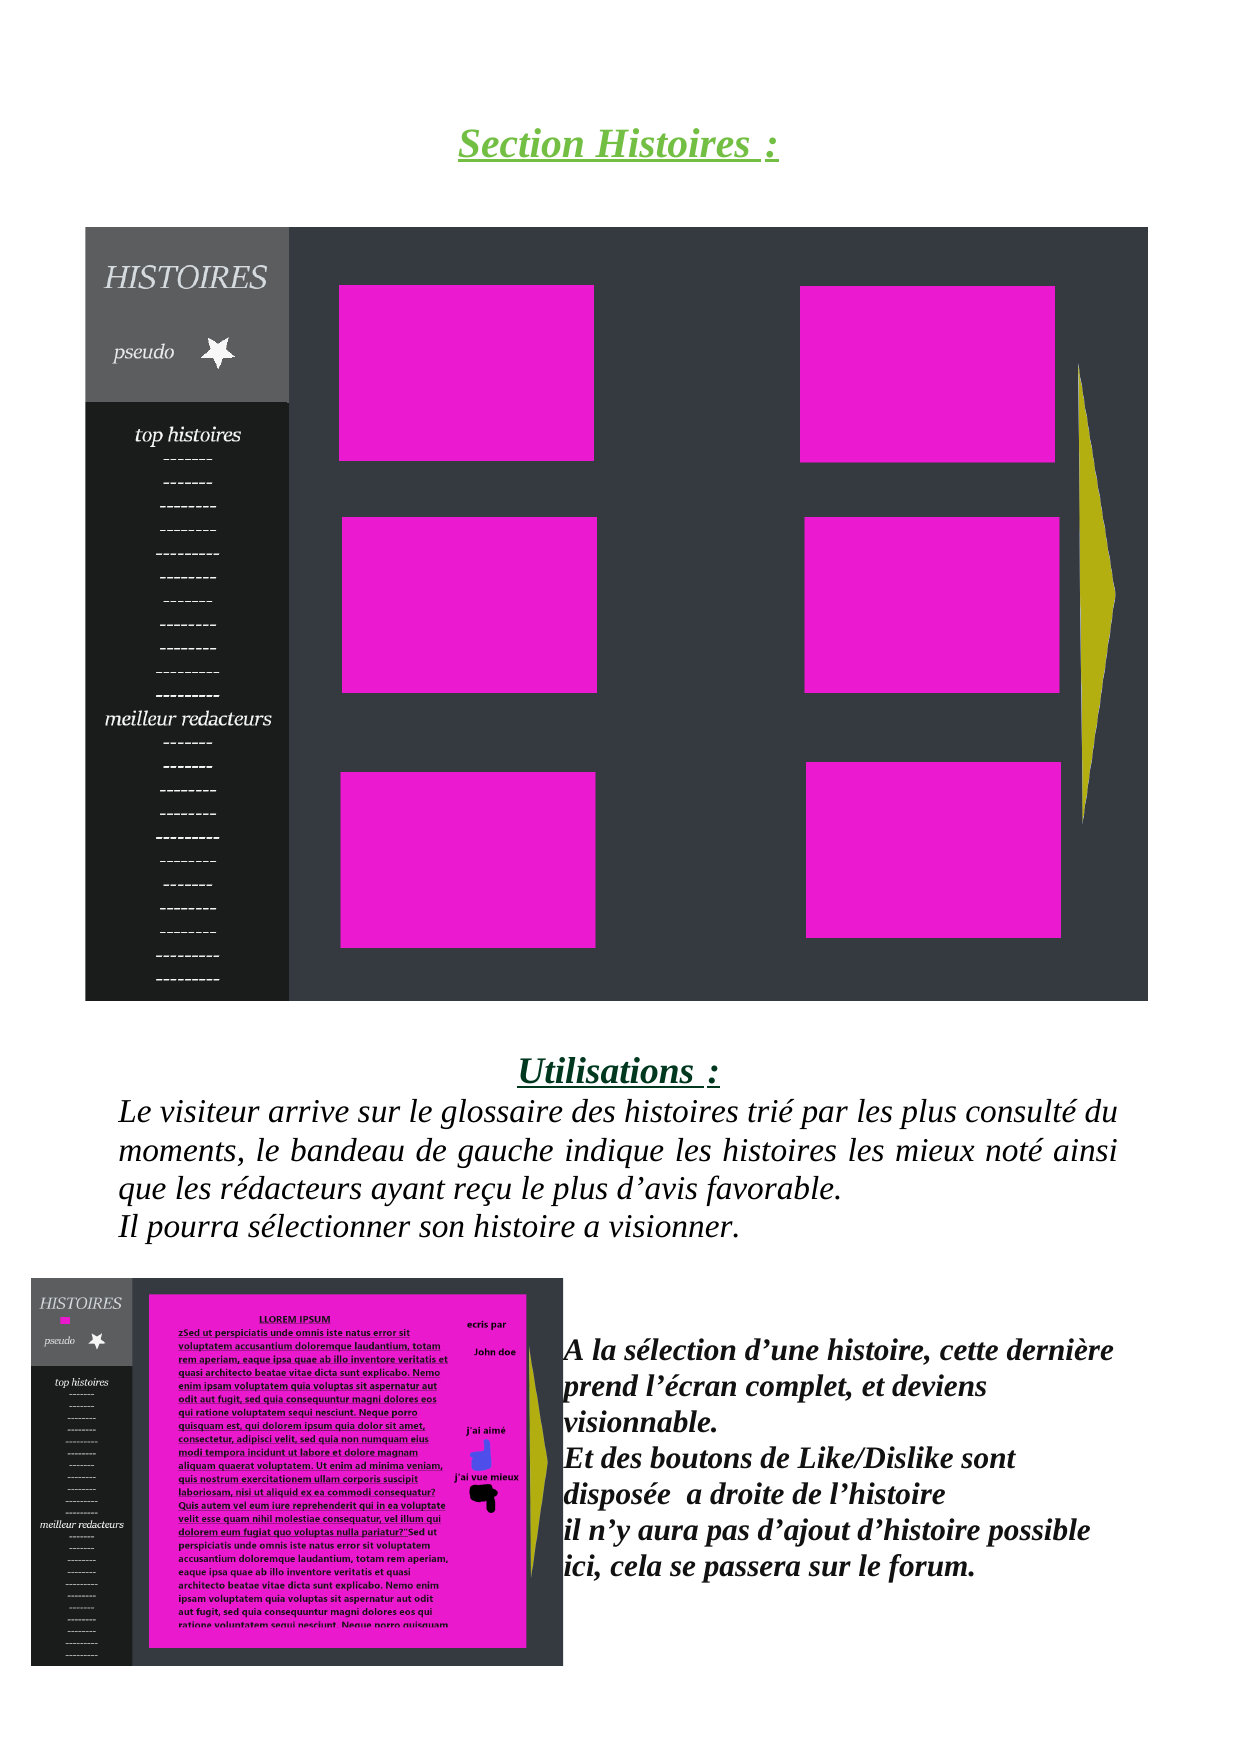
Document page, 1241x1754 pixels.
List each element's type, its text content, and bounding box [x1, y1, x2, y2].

picture [85, 227, 1148, 1001]
text il n’y aura pas d’ajout d’histoire possible ici, cela se passera sur le forum. [564, 1511, 1122, 1583]
text Section Histoires : [118, 118, 1122, 166]
text Et des boutons de Like/Dislike sont disposée a droite de l’histoire [564, 1439, 1122, 1511]
picture [31, 1278, 564, 1666]
text A la sélection d’une histoire, cette dernière prend l’écran complet, et deviens visionnable. [564, 1331, 1122, 1439]
text Utilisations : [118, 1048, 1122, 1092]
text Il pourra sélectionner son histoire a visionner. [118, 1207, 1122, 1245]
text Le visiteur arrive sur le glossaire des histoires trié par les plus consulté du moments, le bandeau de gauche indique les histoires les mieux noté ainsi que les rédacteurs ayant reçu le plus d’avis favorable. [118, 1092, 1122, 1207]
